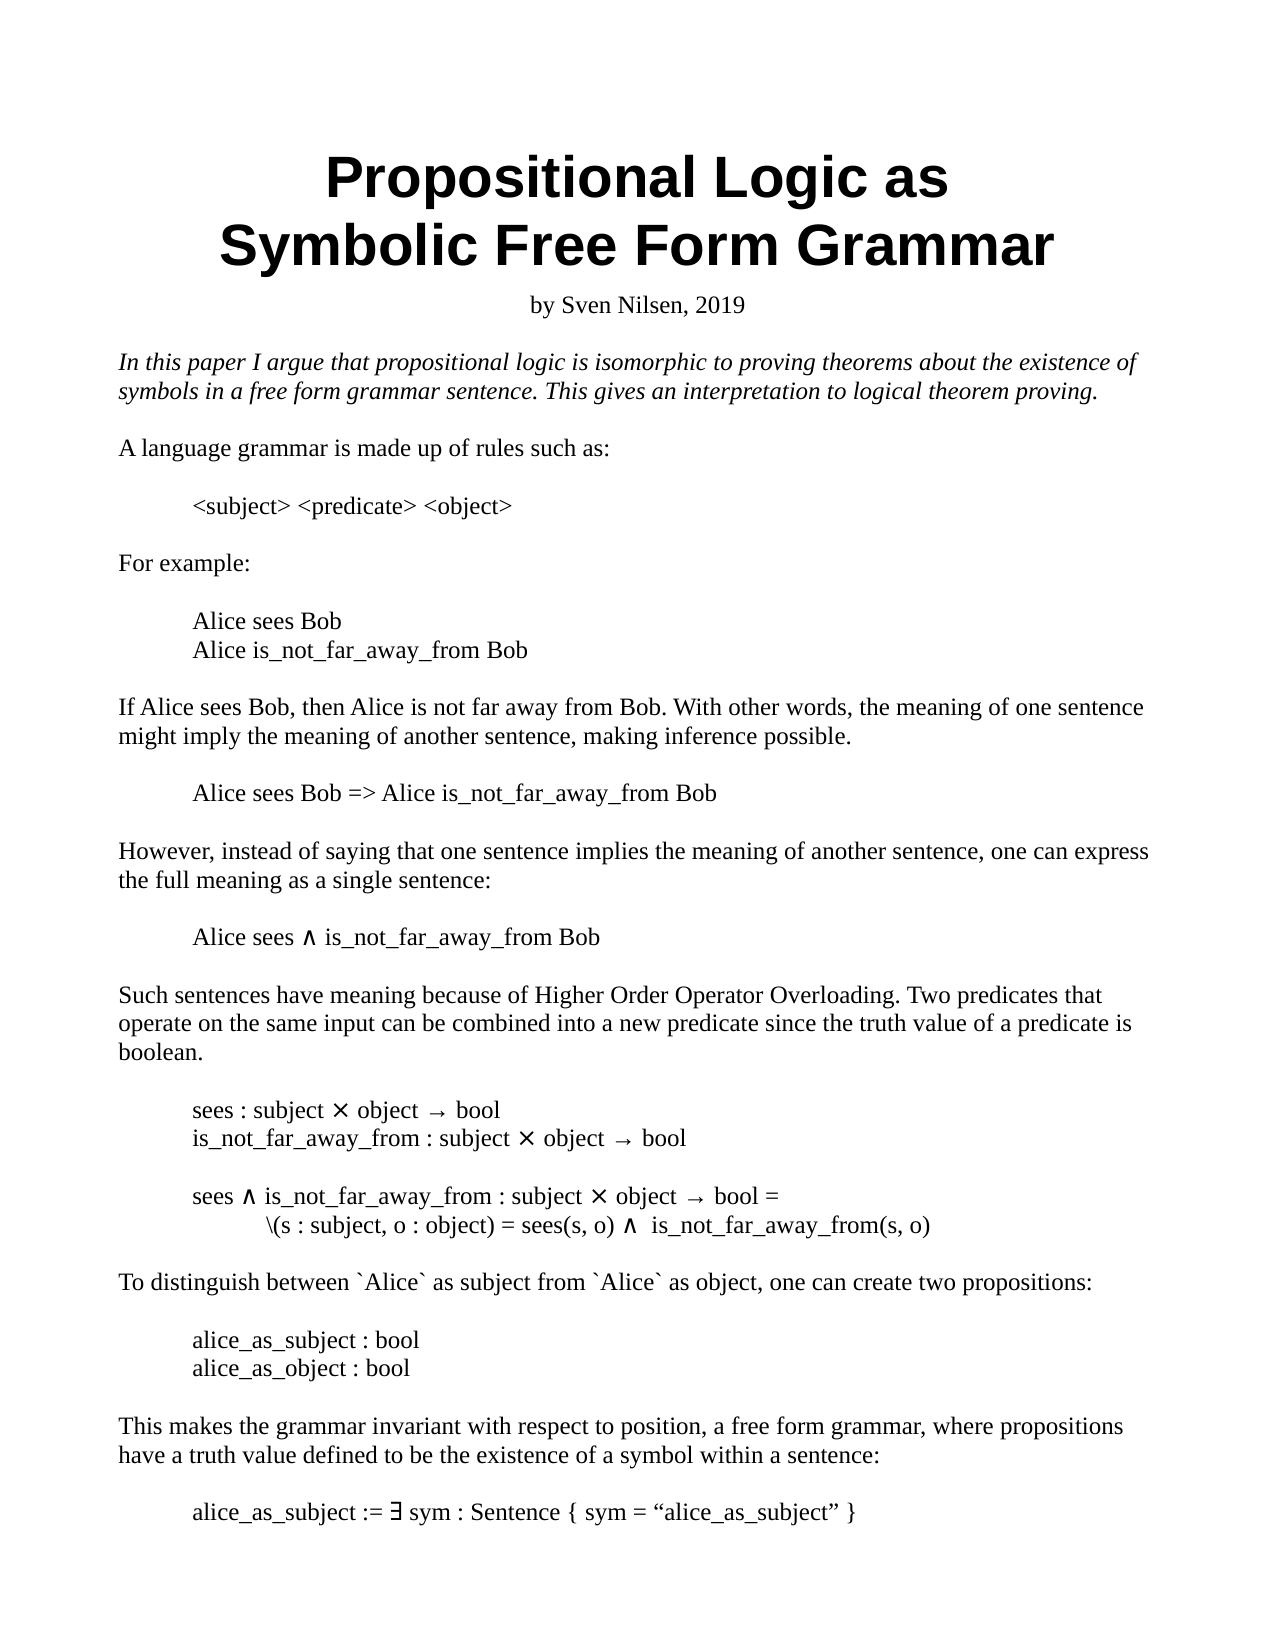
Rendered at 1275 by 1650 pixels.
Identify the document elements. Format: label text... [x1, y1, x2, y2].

text is_not_far_away_from : subject ⨯ object → bool [118, 1123, 1157, 1152]
text In this paper I argue that propositional logic is isomorphic to proving theorems about the existence of symbols in a free form grammar sentence. This gives an interpretation to logical theorem proving. [118, 347, 1157, 405]
text by Sven Nilsen, 2019 [118, 290, 1157, 318]
text sees ∧ is_not_far_away_from : subject ⨯ object → bool = [118, 1181, 1157, 1210]
text If Alice sees Bob, then Alice is not far away from Bob. With other words, the meaning of one sentence might imply the meaning of another sentence, making inference possible. [118, 692, 1157, 750]
text For example: [118, 548, 1157, 577]
title Propositional Logic as Symbolic Free Form Grammar [118, 143, 1157, 277]
text <subject> <predicate> <object> [118, 491, 1157, 520]
text A language grammar is made up of rules such as: [118, 433, 1157, 462]
text alice_as_subject : bool [118, 1325, 1157, 1353]
text sees : subject ⨯ object → bool [118, 1095, 1157, 1123]
text alice_as_subject := ∃ sym : Sentence { sym = “alice_as_subject” } [118, 1497, 1157, 1526]
text To distinguish between `Alice` as subject from `Alice` as object, one can create two propositions: [118, 1267, 1157, 1296]
text alice_as_object : bool [118, 1353, 1157, 1382]
text Alice sees Bob [118, 606, 1157, 635]
text Such sentences have meaning because of Higher Order Operator Overloading. Two predicates that operate on the same input can be combined into a new predicate since the truth value of a predicate is boolean. [118, 980, 1157, 1066]
text This makes the grammar invariant with respect to position, a free form grammar, where propositions have a truth value defined to be the existence of a symbol within a sentence: [118, 1411, 1157, 1468]
text Alice is_not_far_away_from Bob [118, 635, 1157, 663]
text However, instead of saying that one sentence implies the meaning of another sentence, one can express the full meaning as a single sentence: [118, 836, 1157, 893]
text Alice sees ∧ is_not_far_away_from Bob [118, 922, 1157, 951]
text Alice sees Bob => Alice is_not_far_away_from Bob [118, 778, 1157, 807]
text \(s : subject, o : object) = sees(s, o) ∧ is_not_far_away_from(s, o) [118, 1210, 1157, 1238]
